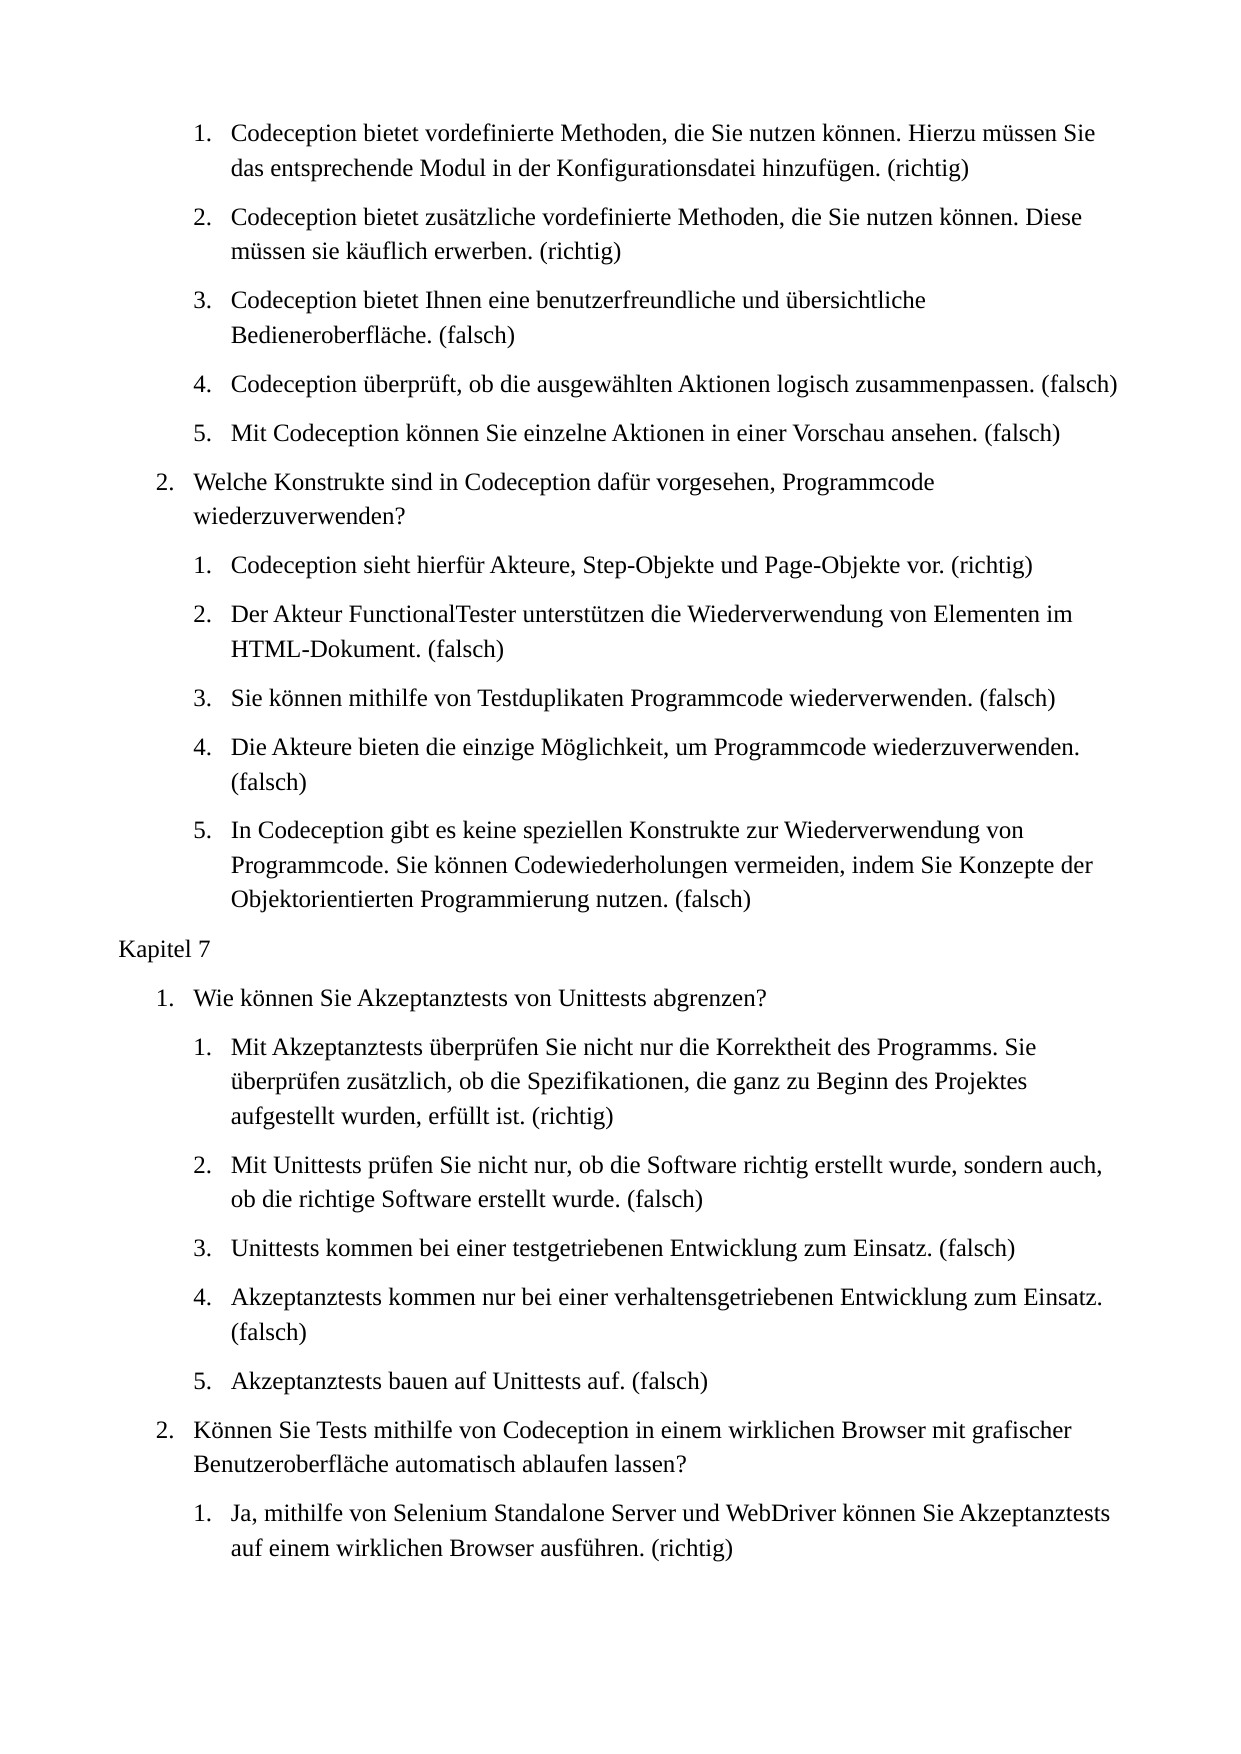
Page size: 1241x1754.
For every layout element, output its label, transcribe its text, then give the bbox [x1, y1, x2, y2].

list Mit Akzeptanztests überprüfen Sie nicht nur die Korrektheit des Programms. Sie überprüfen zusätzlich, ob die Spezifikationen, die ganz zu Beginn des Projektes aufgestellt wurden, erfüllt ist. (richtig) [193, 1032, 1122, 1129]
list Codeception sieht hierfür Akteure, Step-Objekte und Page-Objekte vor. (richtig) [193, 550, 1122, 579]
text Kapitel 7 [118, 934, 1122, 962]
list Die Akteure bieten die einzige Möglichkeit, um Programmcode wiederzuverwenden. (falsch) [193, 732, 1122, 795]
list Codeception bietet zusätzliche vordefinierte Methoden, die Sie nutzen können. Diese müssen sie käuflich erwerben. (richtig) [193, 202, 1122, 265]
list Codeception bietet vordefinierte Methoden, die Sie nutzen können. Hierzu müssen Sie das entsprechende Modul in der Konfigurationsdatei hinzufügen. (richtig) [193, 118, 1122, 181]
list Der Akteur FunctionalTester unterstützen die Wiederverwendung von Elementen im HTML-Dokument. (falsch) [193, 599, 1122, 663]
list Ja, mithilfe von Selenium Standalone Server und WebDriver können Sie Akzeptanztests auf einem wirklichen Browser ausführen. (richtig) [193, 1498, 1122, 1562]
list Sie können mithilfe von Testduplikaten Programmcode wiederverwenden. (falsch) [193, 683, 1122, 712]
list Wie können Sie Akzeptanztests von Unittests abgrenzen? [156, 983, 1122, 1011]
list Mit Codeception können Sie einzelne Aktionen in einer Vorschau ansehen. (falsch) [193, 418, 1122, 447]
list Akzeptanztests kommen nur bei einer verhaltensgetriebenen Entwicklung zum Einsatz. (falsch) [193, 1282, 1122, 1346]
list In Codeception gibt es keine speziellen Konstrukte zur Wiederverwendung von Programmcode. Sie können Codewiederholungen vermeiden, indem Sie Konzepte der Objektorientierten Programmierung nutzen. (falsch) [193, 816, 1122, 913]
list Akzeptanztests bauen auf Unittests auf. (falsch) [193, 1366, 1122, 1395]
list Codeception bietet Ihnen eine benutzerfreundliche und übersichtliche Bedieneroberfläche. (falsch) [193, 285, 1122, 348]
list Codeception überprüft, ob die ausgewählten Aktionen logisch zusammenpassen. (falsch) [193, 369, 1122, 397]
list Mit Unittests prüfen Sie nicht nur, ob die Software richtig erstellt wurde, sondern auch, ob die richtige Software erstellt wurde. (falsch) [193, 1150, 1122, 1213]
list Welche Konstrukte sind in Codeception dafür vorgesehen, Programmcode wiederzuverwenden? [156, 467, 1122, 530]
list Können Sie Tests mithilfe von Codeception in einem wirklichen Browser mit grafischer Benutzeroberfläche automatisch ablaufen lassen? [156, 1415, 1122, 1478]
list Unittests kommen bei einer testgetriebenen Entwicklung zum Einsatz. (falsch) [193, 1233, 1122, 1262]
